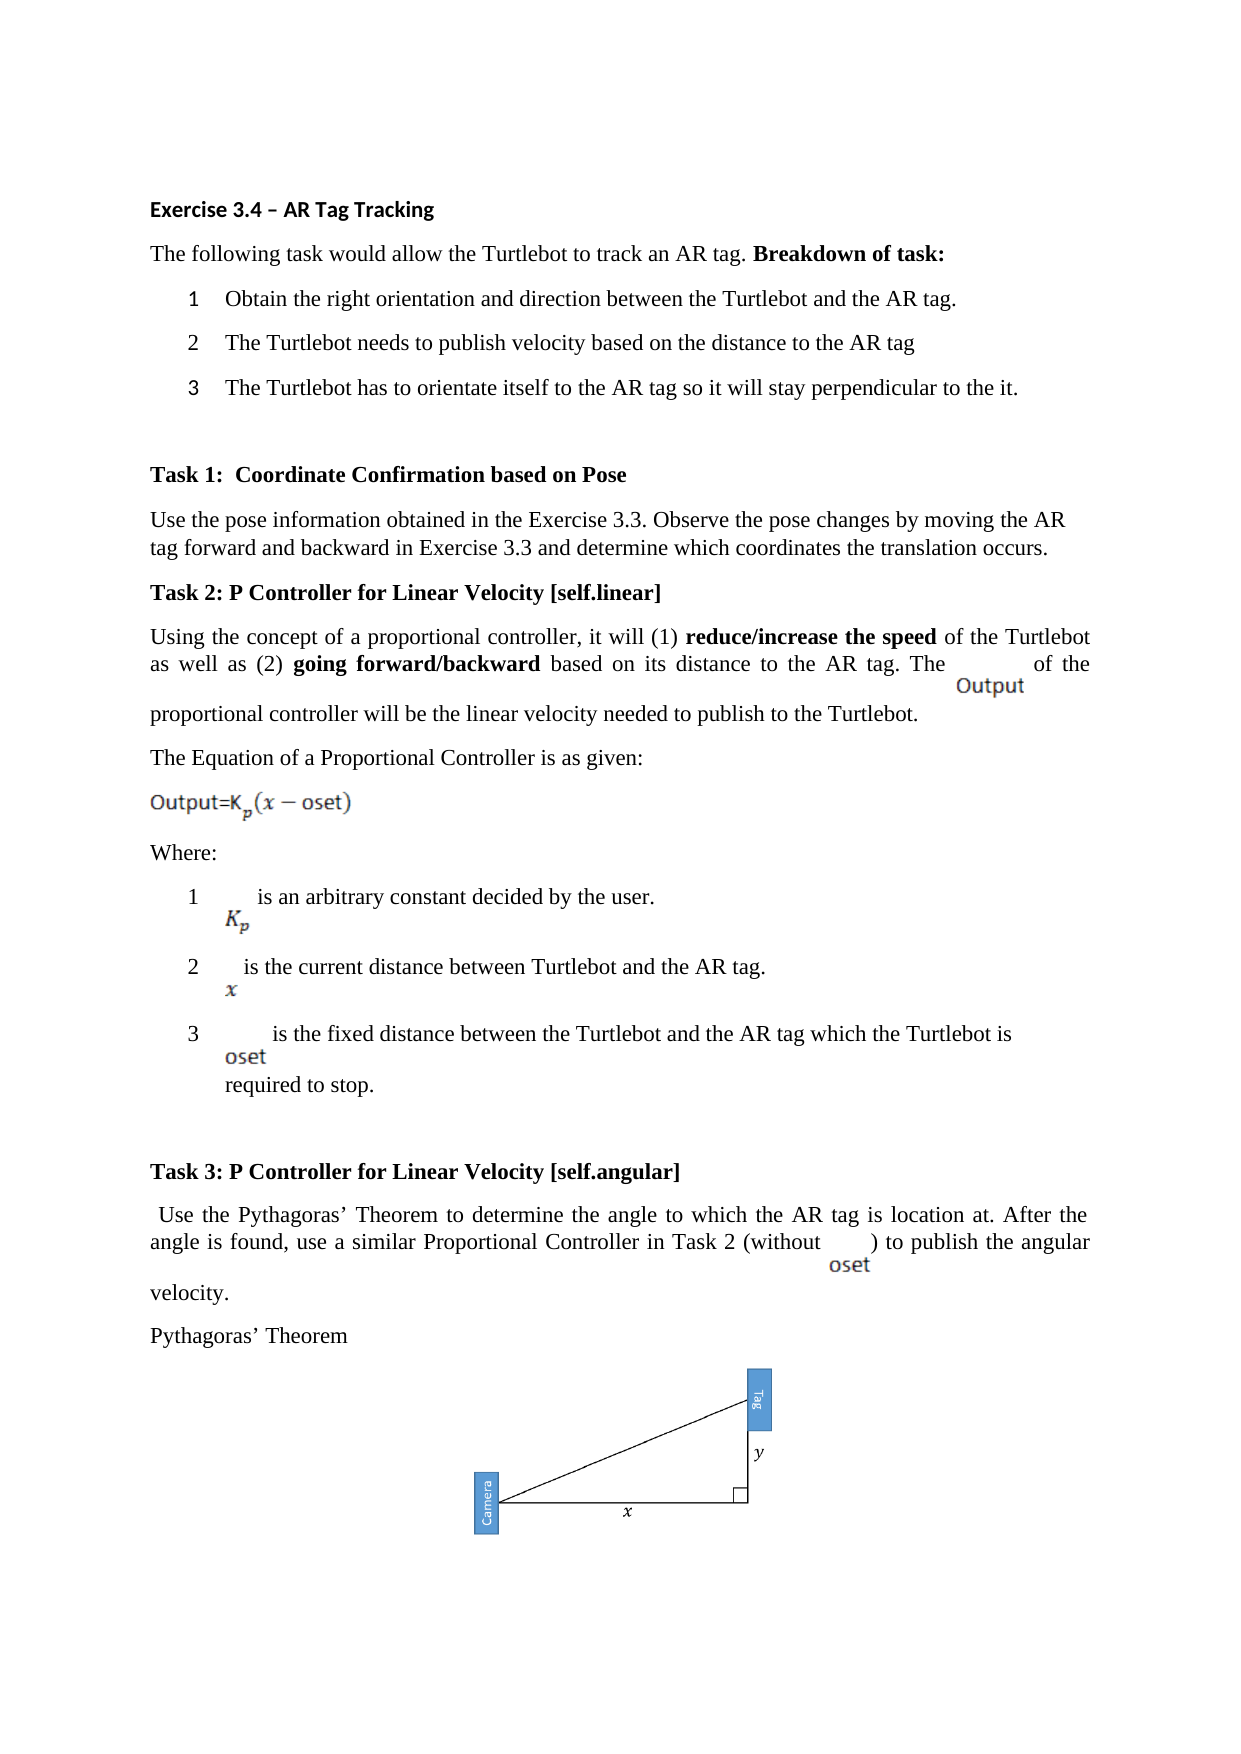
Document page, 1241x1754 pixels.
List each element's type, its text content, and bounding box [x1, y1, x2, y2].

list The Turtlebot has to orientate itself to the AR tag so it will stay perpendicular to the it. [187, 373, 1090, 401]
list Obtain the right orientation and direction between the Turtlebot and the AR tag. [187, 284, 1090, 312]
text Task 1: Coordinate Confirmation based on Pose [150, 461, 1090, 488]
text The Equation of a Proportional Controller is as given: [150, 744, 1090, 770]
text Where: [150, 839, 1090, 866]
text Task 3: P Controller for Linear Velocity [self.angular] [150, 1158, 1090, 1184]
text Task 2: P Controller for Linear Velocity [self.linear] [150, 579, 1090, 606]
text The following task would allow the Turtlebot to track an AR tag. Breakdown of task: [150, 240, 1090, 267]
list The Turtlebot needs to publish velocity based on the distance to the AR tag [187, 329, 1090, 356]
list is an arbitrary constant decided by the user. [187, 883, 1090, 936]
text Use the Pythagoras’ Theorem to determine the angle to which the AR tag is location at. After the angle is found, use a similar Proportional Controller in Task 2 (without ) to publish the angular velocity. [150, 1201, 1090, 1305]
text Use the pose information obtained in the Exercise 3.3. Observe the pose changes by moving the AR tag forward and backward in Exercise 3.3 and determine which coordinates the translation occurs. [150, 506, 1090, 561]
list is the fixed distance between the Turtlebot and the AR tag which the Turtlebot is required to stop. [187, 1020, 1090, 1097]
text Using the concept of a proportional controller, it will (1) reduce/increase the speed of the Turtlebot as well as (2) going forward/backward based on its distance to the AR tag. The of the proportional controller will be the linear velocity needed to publish to the Turtlebot. [150, 623, 1090, 727]
list is the current distance between Turtlebot and the AR tag. [187, 953, 1090, 1003]
text Pythagoras’ Theorem [150, 1322, 1090, 1349]
text Exercise 3.4 – AR Tag Tracking [150, 195, 1090, 223]
